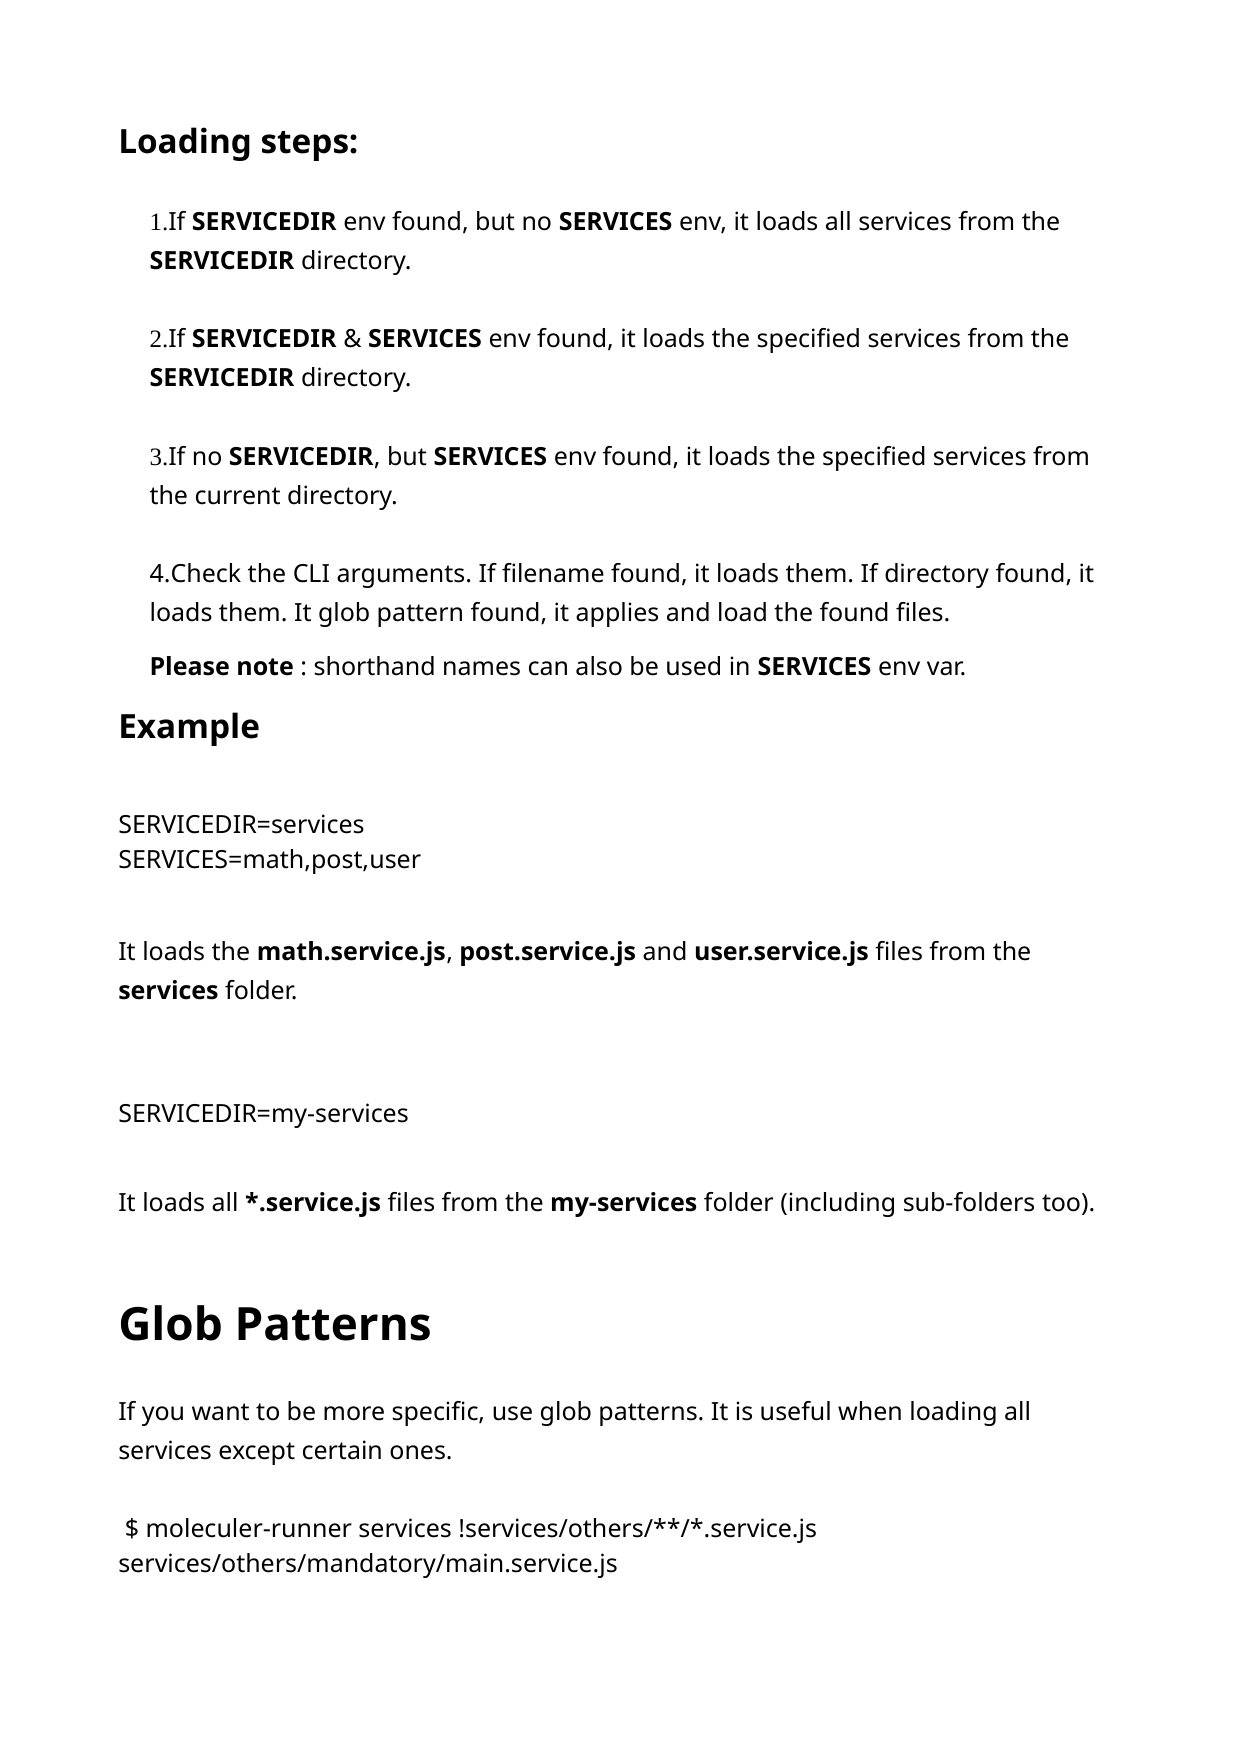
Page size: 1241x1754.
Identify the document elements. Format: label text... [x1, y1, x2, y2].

list If SERVICEDIR env found, but no SERVICES env, it loads all services from the SERVICEDIR directory. [118, 203, 1122, 277]
list Please note : shorthand names can also be used in SERVICES env var. [118, 649, 1122, 683]
text Loading steps: [118, 118, 1122, 163]
text It loads all *.service.js files from the my-services folder (including sub-folders too). [118, 1184, 1122, 1218]
table_header SERVICEDIR=my-services [118, 1080, 467, 1145]
list Check the CLI arguments. If filename found, it loads them. If directory found, it loads them. It glob pattern found, it applies and load the found files. [118, 556, 1122, 629]
list If SERVICEDIR & SERVICES env found, it loads the specified services from the SERVICEDIR directory. [118, 321, 1122, 394]
subtitle Glob Patterns [118, 1292, 1063, 1354]
text If you want to be more specific, use glob patterns. It is useful when loading all services except certain ones. [118, 1393, 1063, 1466]
table_header $ moleculer-runner services !services/others/**/*.service.js services/others/mandatory/main.service.js [118, 1511, 1110, 1579]
text It loads the math.service.js, post.service.js and user.service.js files from the services folder. [118, 934, 1122, 1007]
list If no SERVICEDIR, but SERVICES env found, it loads the specified services from the current directory. [118, 438, 1122, 512]
table_header SERVICEDIR=services SERVICES=math,post,user [118, 788, 1075, 894]
text Example [118, 702, 1122, 748]
